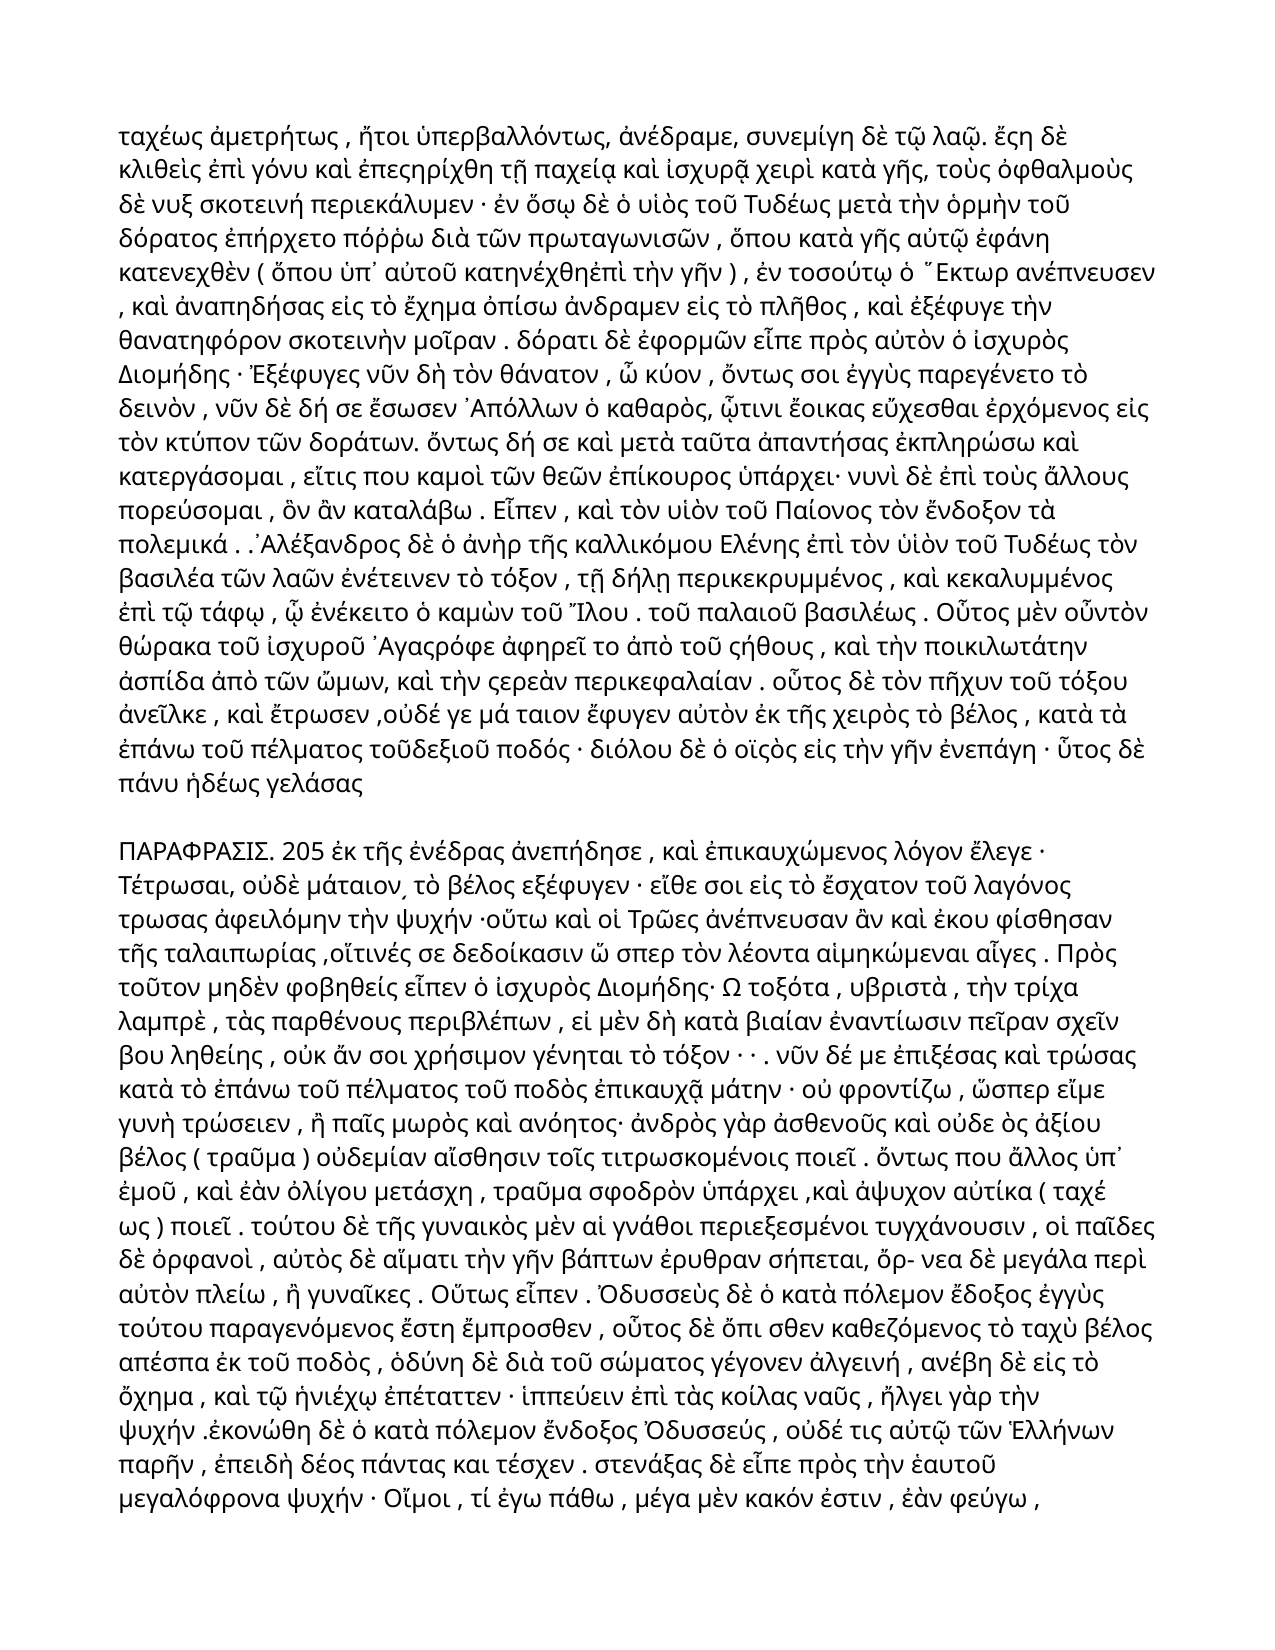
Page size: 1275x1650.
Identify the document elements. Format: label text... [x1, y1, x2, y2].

text ταχέως ἀμετρήτως , ἤτοι ὑπερβαλλόντως, ἀνέδραμε, συνεμίγη δὲ τῷ λαῷ. ἔςη δὲ κλιθεὶς ἐπὶ γόνυ καὶ ἐπεςηρίχθη τῇ παχείᾳ καὶ ἰσχυρᾷ χειρὶ κατὰ γῆς, τοὺς ὀφθαλμοὺς δὲ νυξ σκοτεινή περιεκάλυμεν · ἐν ὅσῳ δὲ ὁ υἱὸς τοῦ Τυδέως μετὰ τὴν ὁρμὴν τοῦ δόρατος ἐπήρχετο πόῤῥω διὰ τῶν πρωταγωνισῶν , ὅπου κατὰ γῆς αὐτῷ ἐφάνη κατενεχθὲν ( ὅπου ὑπ᾽ αὐτοῦ κατηνέχθηἐπὶ τὴν γῆν ) , ἐν τοσούτῳ ὁ ῞Εκτωρ ανέπνευσεν , καὶ ἀναπηδήσας εἰς τὸ ἔχημα ὀπίσω ἀνδραμεν εἰς τὸ πλῆθος , καὶ ἐξέφυγε τὴν θανατηφόρον σκοτεινὴν μοῖραν . δόρατι δὲ ἐφορμῶν εἶπε πρὸς αὐτὸν ὁ ἰσχυρὸς Διομήδης · Ἐξέφυγες νῦν δὴ τὸν θάνατον , ὦ κύον , ὄντως σοι ἐγγὺς παρεγένετο τὸ δεινὸν , νῦν δὲ δή σε ἔσωσεν ᾿Απόλλων ὁ καθαρὸς, ᾧτινι ἔοικας εὔχεσθαι ἐρχόμενος εἰς τὸν κτύπον τῶν δοράτων. ὄντως δή σε καὶ μετὰ ταῦτα ἀπαντήσας ἐκπληρώσω καὶ κατεργάσομαι , εἴτις που καμοὶ τῶν θεῶν ἐπίκουρος ὑπάρχει· νυνὶ δὲ ἐπὶ τοὺς ἄλλους πορεύσομαι , ὃν ἂν καταλάβω . Εἶπεν , καὶ τὸν υἱὸν τοῦ Παίονος τὸν ἔνδοξον τὰ πολεμικά . .᾿Αλέξανδρος δὲ ὁ ἀνὴρ τῆς καλλικόμου Ελένης ἐπὶ τὸν ὑἱὸν τοῦ Τυδέως τὸν βασιλέα τῶν λαῶν ἐνέτεινεν τὸ τόξον , τῇ δήλῃ περικεκρυμμένος , καὶ κεκαλυμμένος ἐπὶ τῷ τάφῳ , ᾧ ἐνέκειτο ὁ καμὼν τοῦ Ἴλου . τοῦ παλαιοῦ βασιλέως . Οὗτος μὲν οὖντὸν θώρακα τοῦ ἰσχυροῦ ᾿Αγαςρόφε ἀφηρεῖ το ἀπὸ τοῦ ςήθους , καὶ τὴν ποικιλωτάτην ἀσπίδα ἀπὸ τῶν ὤμων, καὶ τὴν ςερεὰν περικεφαλαίαν . οὗτος δὲ τὸν πῆχυν τοῦ τόξου ἀνεῖλκε , καὶ ἔτρωσεν ,οὐδέ γε μά ταιον ἔφυγεν αὐτὸν ἐκ τῆς χειρὸς τὸ βέλος , κατὰ τὰ ἐπάνω τοῦ πέλματος τοῦδεξιοῦ ποδός · διόλου δὲ ὁ οϊςὸς εἰς τὴν γῆν ἐνεπάγη · ὗτος δὲ πάνυ ἡδέως γελάσας [118, 118, 1157, 799]
text ΠΑΡΑΦΡΑΣΙΣ. 205 ἐκ τῆς ἐνέδρας ἀνεπήδησε , καὶ ἐπικαυχώμενος λόγον ἔλεγε · Τέτρωσαι, οὐδὲ μάταιον͵ τὸ βέλος εξέφυγεν · εἴθε σοι εἰς τὸ ἔσχατον τοῦ λαγόνος τρωσας ἀφειλόμην τὴν ψυχήν ·οὕτω καὶ οἱ Τρῶες ἀνέπνευσαν ἂν καὶ ἐκου φίσθησαν τῆς ταλαιπωρίας ,οἵτινές σε δεδοίκασιν ὥ σπερ τὸν λέοντα αἱμηκώμεναι αἶγες . Πρὸς τοῦτον μηδὲν φοβηθείς εἶπεν ὁ ἰσχυρὸς Διομήδης· Ω τοξότα , υβριστὰ , τὴν τρίχα λαμπρὲ , τὰς παρθένους περιβλέπων , εἰ μὲν δὴ κατὰ βιαίαν ἐναντίωσιν πεῖραν σχεῖν βου ληθείης , οὐκ ἄν σοι χρήσιμον γένηται τὸ τόξον · · . νῦν δέ με ἐπιξέσας καὶ τρώσας κατὰ τὸ ἐπάνω τοῦ πέλματος τοῦ ποδὸς ἐπικαυχᾷ μάτην · οὐ φροντίζω , ὥσπερ εἴμε γυνὴ τρώσειεν , ἢ παῖς μωρὸς καὶ ανόητος· ἀνδρὸς γὰρ ἀσθενοῦς καὶ οὐδε ὸς ἀξίου βέλος ( τραῦμα ) οὐδεμίαν αἴσθησιν τοῖς τιτρωσκομένοις ποιεῖ . ὄντως που ἄλλος ὑπ᾿ ἐμοῦ , καὶ ἐὰν ὀλίγου μετάσχη , τραῦμα σφοδρὸν ὑπάρχει ,καὶ ἀψυχον αὐτίκα ( ταχέ ως ) ποιεῖ . τούτου δὲ τῆς γυναικὸς μὲν αἱ γνάθοι περιεξεσμένοι τυγχάνουσιν , οἱ παῖδες δὲ ὀρφανοὶ , αὐτὸς δὲ αἵματι τὴν γῆν βάπτων ἐρυθραν σήπεται, ὄρ- νεα δὲ μεγάλα περὶ αὐτὸν πλείω , ἢ γυναῖκες . Οὕτως εἶπεν . Ὀδυσσεὺς δὲ ὁ κατὰ πόλεμον ἔδοξος ἐγγὺς τούτου παραγενόμενος ἔστη ἔμπροσθεν , οὗτος δὲ ὄπι σθεν καθεζόμενος τὸ ταχὺ βέλος απέσπα ἐκ τοῦ ποδὸς , ὁδύνη δὲ διὰ τοῦ σώματος γέγονεν ἀλγεινή , ανέβη δὲ εἰς τὸ ὄχημα , καὶ τῷ ἡνιέχῳ ἐπέταττεν · ἱππεύειν ἐπὶ τὰς κοίλας ναῦς , ἤλγει γὰρ τὴν ψυχήν .ἐκονώθη δὲ ὁ κατὰ πόλεμον ἔνδοξος Ὀδυσσεύς , οὐδέ τις αὐτῷ τῶν Ἑλλήνων παρῆν , ἐπειδὴ δέος πάντας και τέσχεν . στενάξας δὲ εἶπε πρὸς τὴν ἑαυτοῦ μεγαλόφρονα ψυχήν · Οἴμοι , τί ἐγω πάθω , μέγα μὲν κακόν ἐστιν , ἐὰν φεύγω , [118, 833, 1157, 1515]
